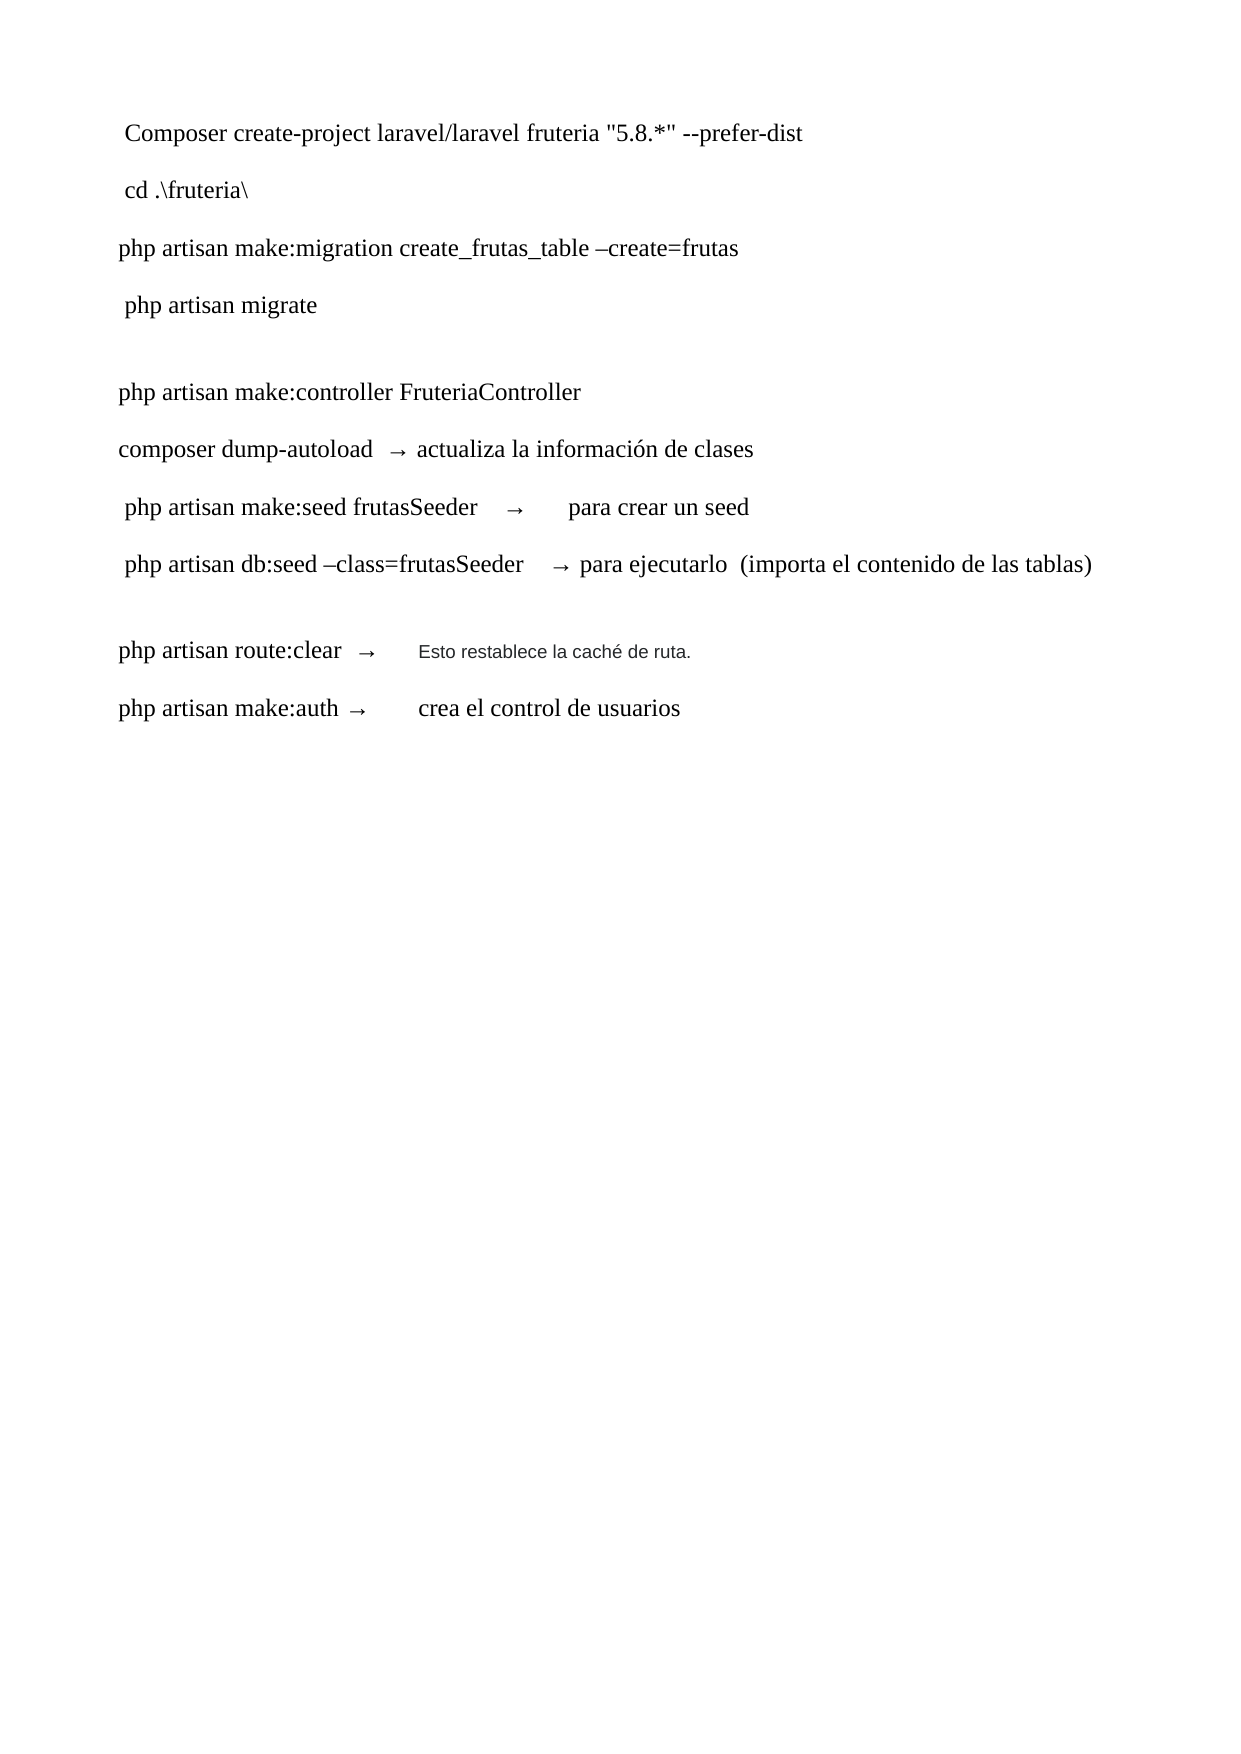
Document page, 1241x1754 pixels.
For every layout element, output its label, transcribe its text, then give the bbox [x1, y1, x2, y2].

text php artisan make:seed frutasSeeder → para crear un seed [118, 492, 1122, 521]
text Composer create-project laravel/laravel fruteria "5.8.*" --prefer-dist [118, 118, 1122, 147]
text php artisan route:clear → Esto restablece la caché de ruta. [118, 636, 1122, 664]
text php artisan migrate [118, 291, 1122, 319]
text php artisan make:auth → crea el control de usuarios [118, 693, 1122, 722]
text composer dump-autoload → actualiza la información de clases [118, 434, 1122, 463]
text php artisan make:migration create_frutas_table –create=frutas [118, 233, 1122, 262]
text cd .\fruteria\ [118, 176, 1122, 204]
text php artisan db:seed –class=frutasSeeder → para ejecutarlo (importa el contenido de las tablas) [118, 549, 1122, 578]
text php artisan make:controller FruteriaController [118, 377, 1122, 406]
